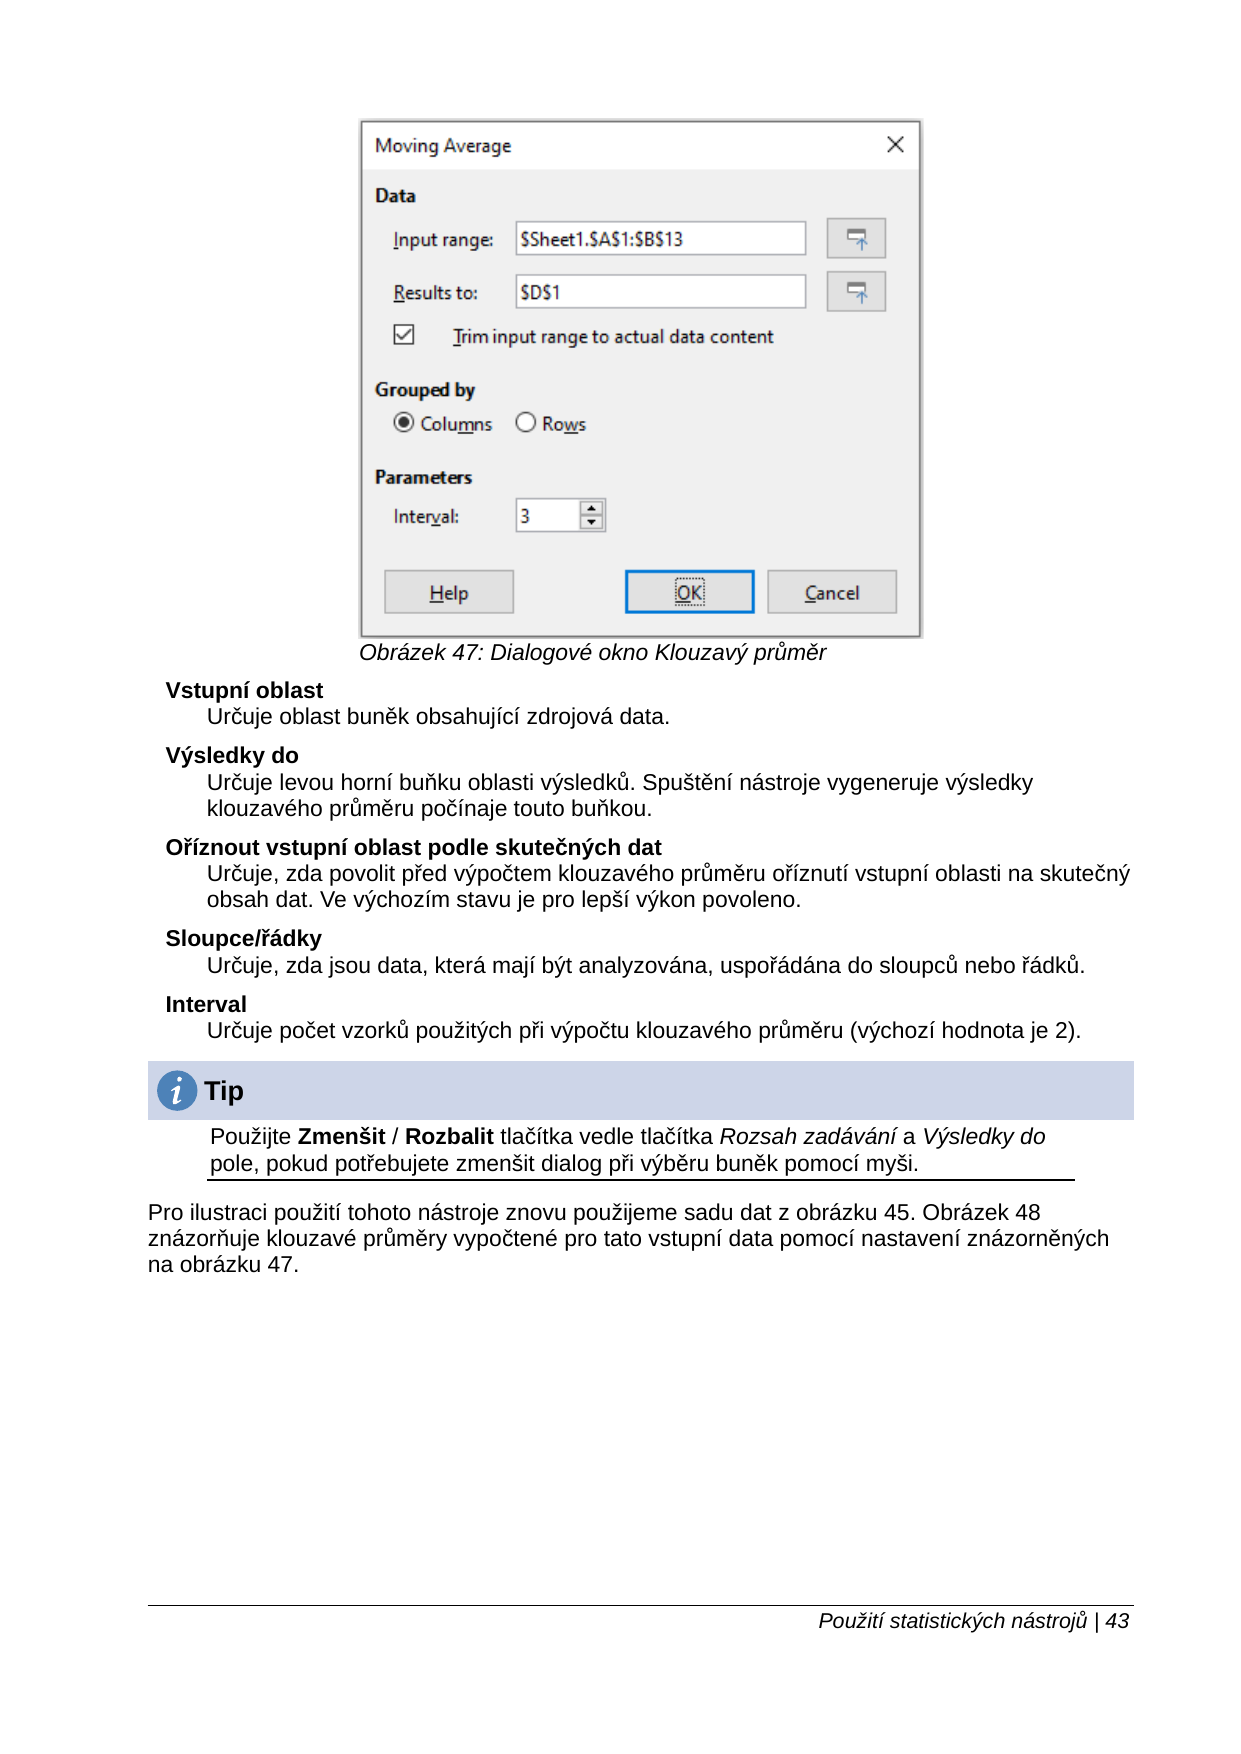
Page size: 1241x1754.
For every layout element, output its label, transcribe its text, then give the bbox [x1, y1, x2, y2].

text Určuje, zda jsou data, která mají být analyzována, uspořádána do sloupců nebo řádků. [207, 952, 1134, 978]
text Interval [165, 991, 1134, 1017]
text Určuje oblast buněk obsahující zdrojová data. [207, 703, 1134, 730]
text Sloupce/řádky [165, 925, 1134, 952]
text Určuje levou horní buňku oblasti výsledků. Spuštění nástroje vygeneruje výsledky klouzavého průměru počínaje touto buňkou. [207, 768, 1134, 821]
text Určuje počet vzorků použitých při výpočtu klouzavého průměru (výchozí hodnota je 2). [207, 1017, 1134, 1043]
text Vstupní oblast [165, 677, 1134, 703]
picture [358, 118, 924, 639]
text Obrázek 47: Dialogové okno Klouzavý průměr [359, 639, 923, 665]
text Použijte Zmenšit / Rozbalit tlačítka vedle tlačítka Rozsah zadávání a Výsledky do pole, pokud potřebujete zmenšit dialog při výběru buněk pomocí myši. [207, 1120, 1075, 1179]
text Určuje, zda povolit před výpočtem klouzavého průměru oříznutí vstupní oblasti na skutečný obsah dat. Ve výchozím stavu je pro lepší výkon povoleno. [207, 860, 1134, 913]
subtitle Tip [148, 1061, 1134, 1120]
text Oříznout vstupní oblast podle skutečných dat [165, 834, 1134, 860]
text Výsledky do [165, 742, 1134, 768]
text Pro ilustraci použití tohoto nástroje znovu použijeme sadu dat z obrázku 45. Obrázek 48 znázorňuje klouzavé průměry vypočtené pro tato vstupní data pomocí nastavení znázorněných na obrázku 47. [148, 1199, 1134, 1278]
